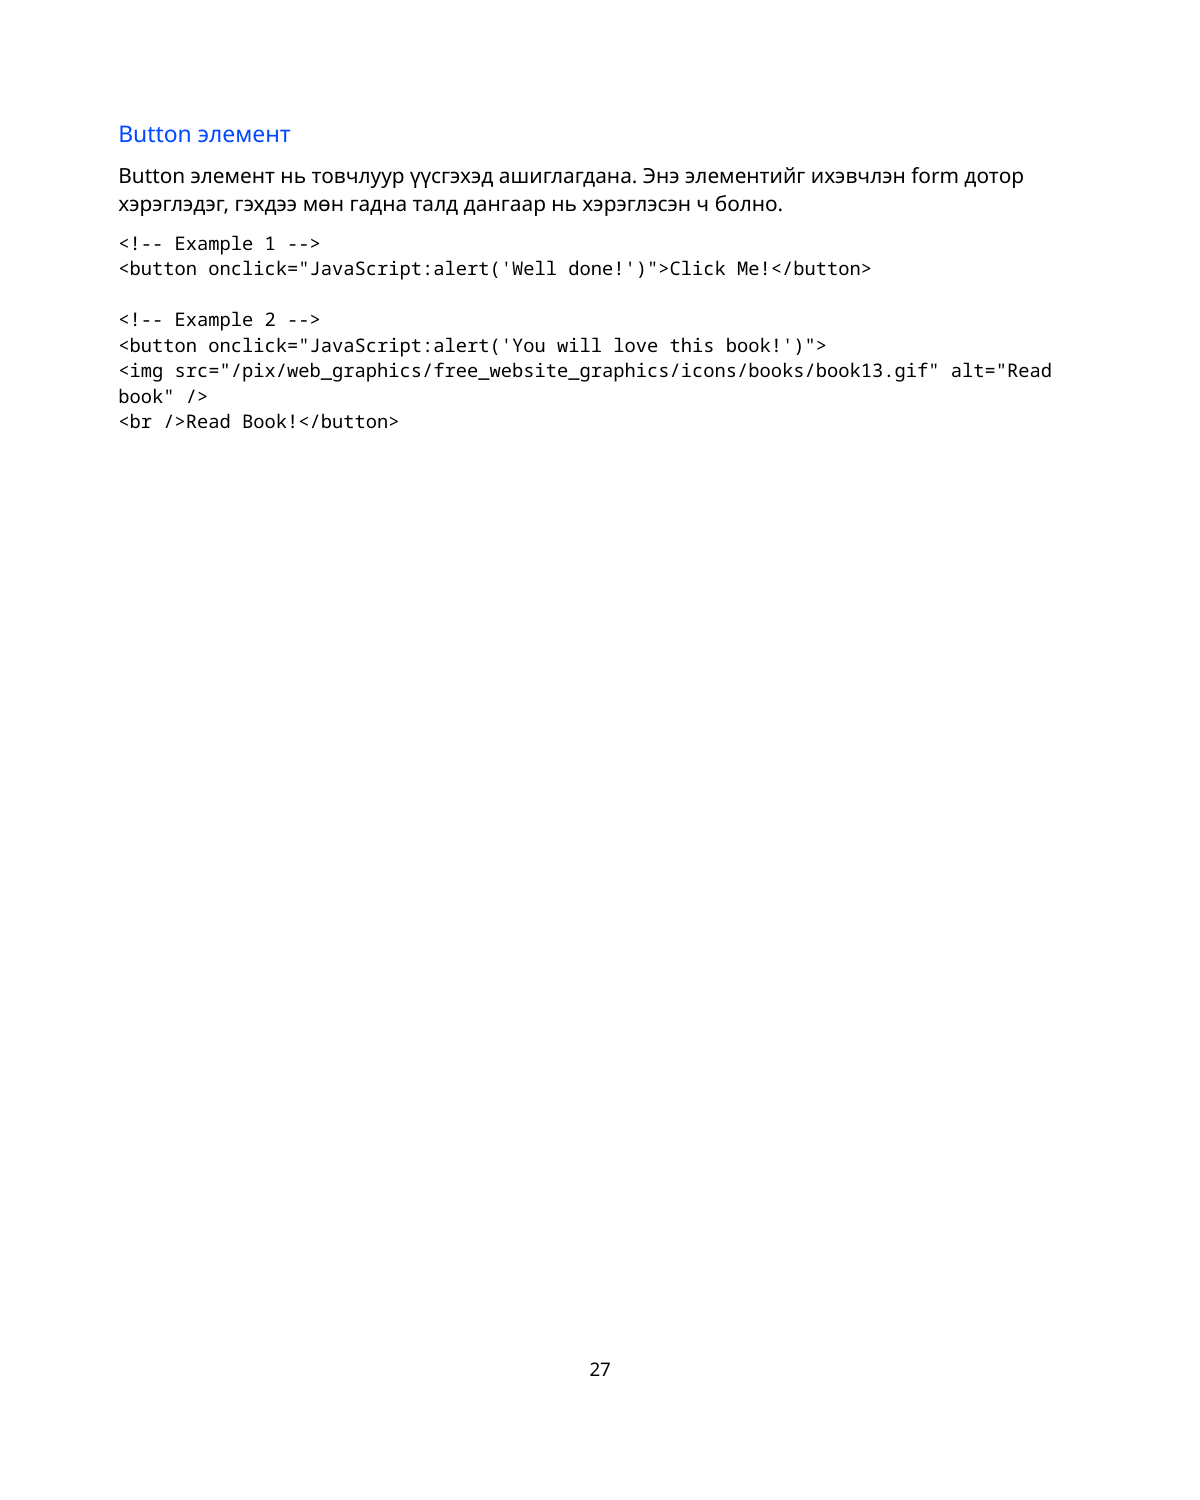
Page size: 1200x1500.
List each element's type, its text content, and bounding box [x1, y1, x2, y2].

text <button onclick="JavaScript:alert('You will love this book!')"> [118, 332, 1082, 358]
text <button onclick="JavaScript:alert('Well done!')">Click Me!</button> [118, 256, 1082, 281]
text <img src="/pix/web_graphics/free_website_graphics/icons/books/book13.gif" alt="Read book" /> [118, 358, 1082, 409]
text Button элемент нь товчлуур үүсгэхэд ашиглагдана. Энэ элементийг ихэвчлэн form дотор хэрэглэдэг, гэхдээ мөн гадна талд дангаар нь хэрэглэсэн ч болно. [118, 161, 1082, 218]
text <br />Read Book!</button> [118, 409, 1082, 434]
text <!-- Example 1 --> [118, 230, 1082, 256]
subtitle Button элемент [118, 118, 1082, 149]
text <!-- Example 2 --> [118, 307, 1082, 332]
